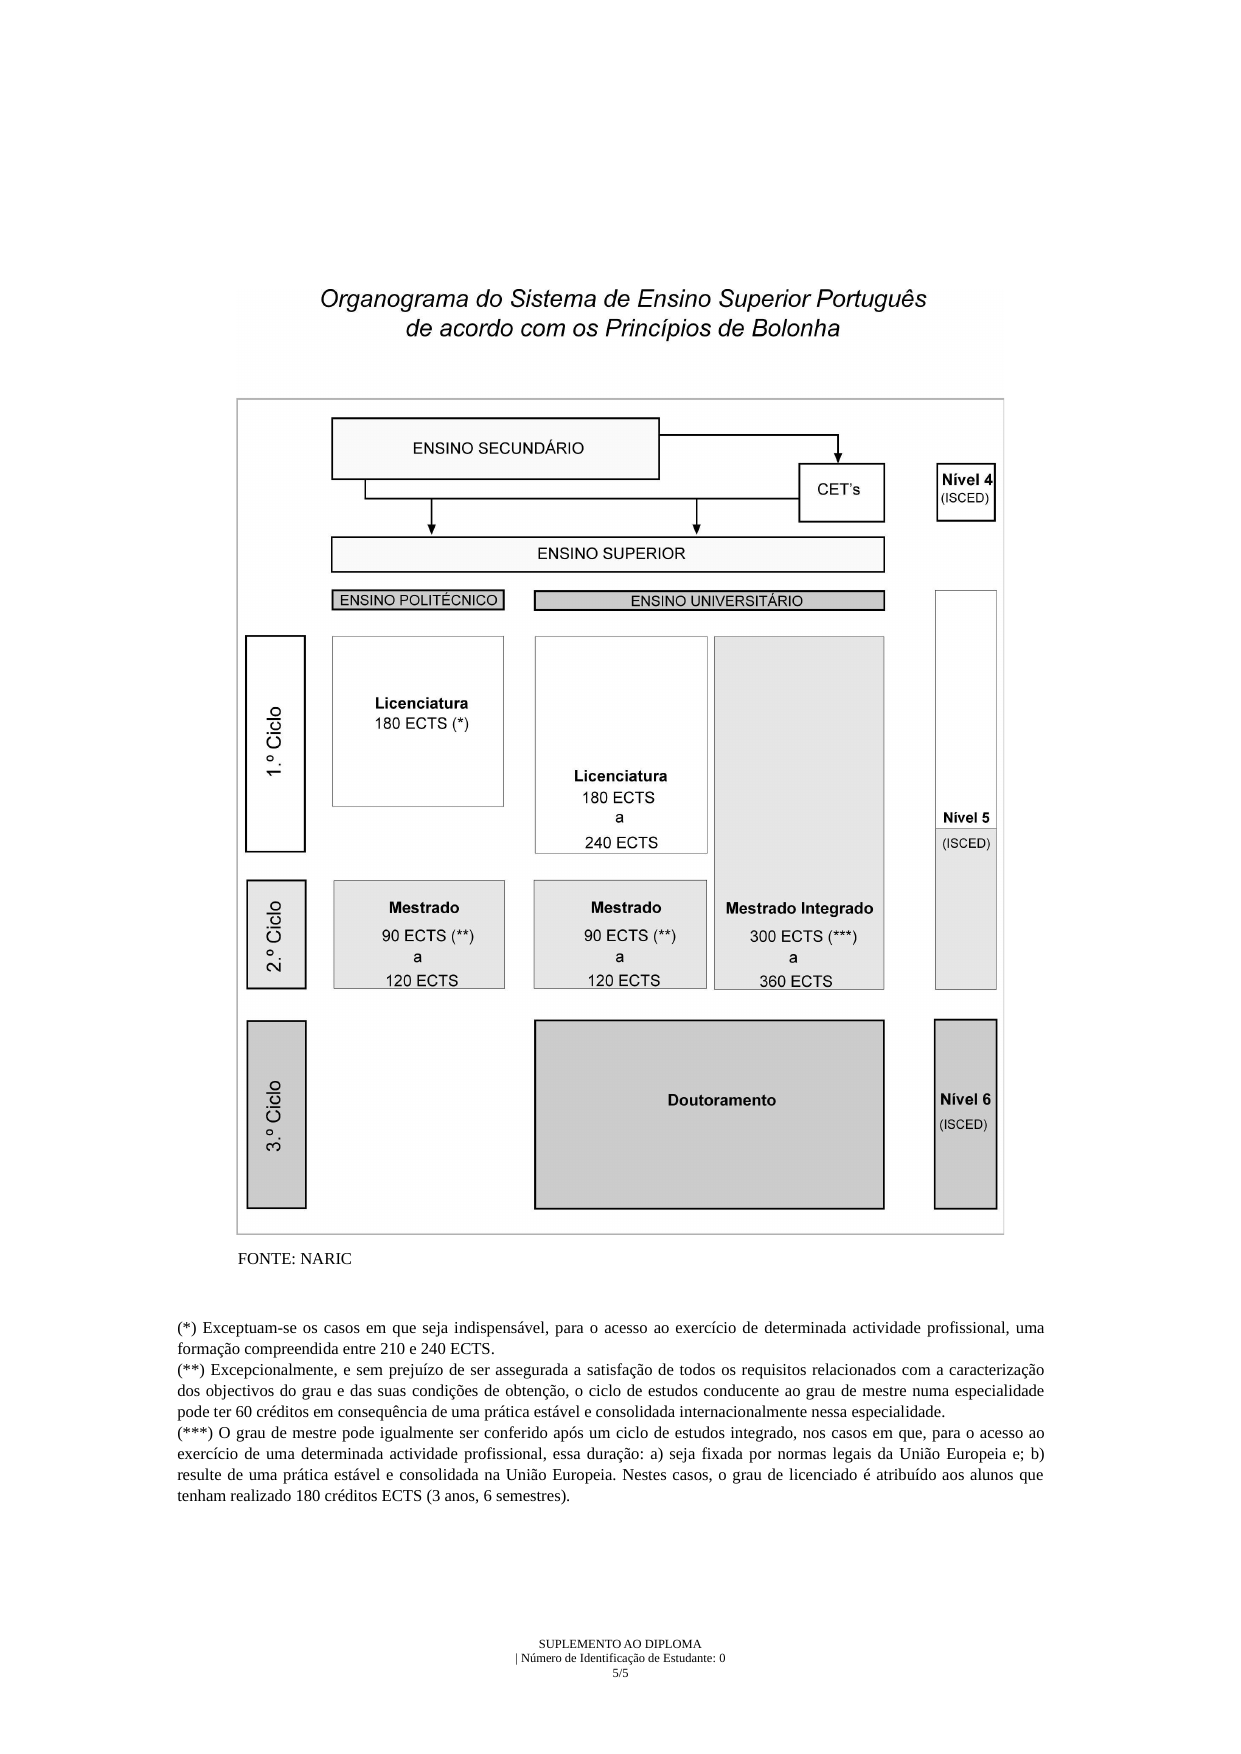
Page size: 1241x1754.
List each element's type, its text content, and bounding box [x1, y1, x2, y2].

text (**) Excepcionalmente, e sem prejuízo de ser assegurada a satisfação de todos os requisitos relacionados com a caracterização dos objectivos do grau e das suas condições de obtenção, o ciclo de estudos conducente ao grau de mestre numa especialidade pode ter 60 créditos em consequência de uma prática estável e consolidada internacionalmente nessa especialidade. [177, 1359, 1046, 1422]
text (***) O grau de mestre pode igualmente ser conferido após um ciclo de estudos integrado, nos casos em que, para o acesso ao exercício de uma determinada actividade profissional, essa duração: a) seja fixada por normas legais da União Europeia e; b) resulte de uma prática estável e consolidada na União Europeia. Nestes casos, o grau de licenciado é atribuído aos alunos que tenham realizado 180 créditos ECTS (3 anos, 6 semestres). [177, 1422, 1046, 1506]
picture [236, 289, 1005, 1235]
text FONTE: NARIC [238, 1251, 1063, 1267]
text (*) Exceptuam-se os casos em que seja indispensável, para o acesso ao exercício de determinada actividade profissional, uma formação compreendida entre 210 e 240 ECTS. [177, 1317, 1046, 1359]
